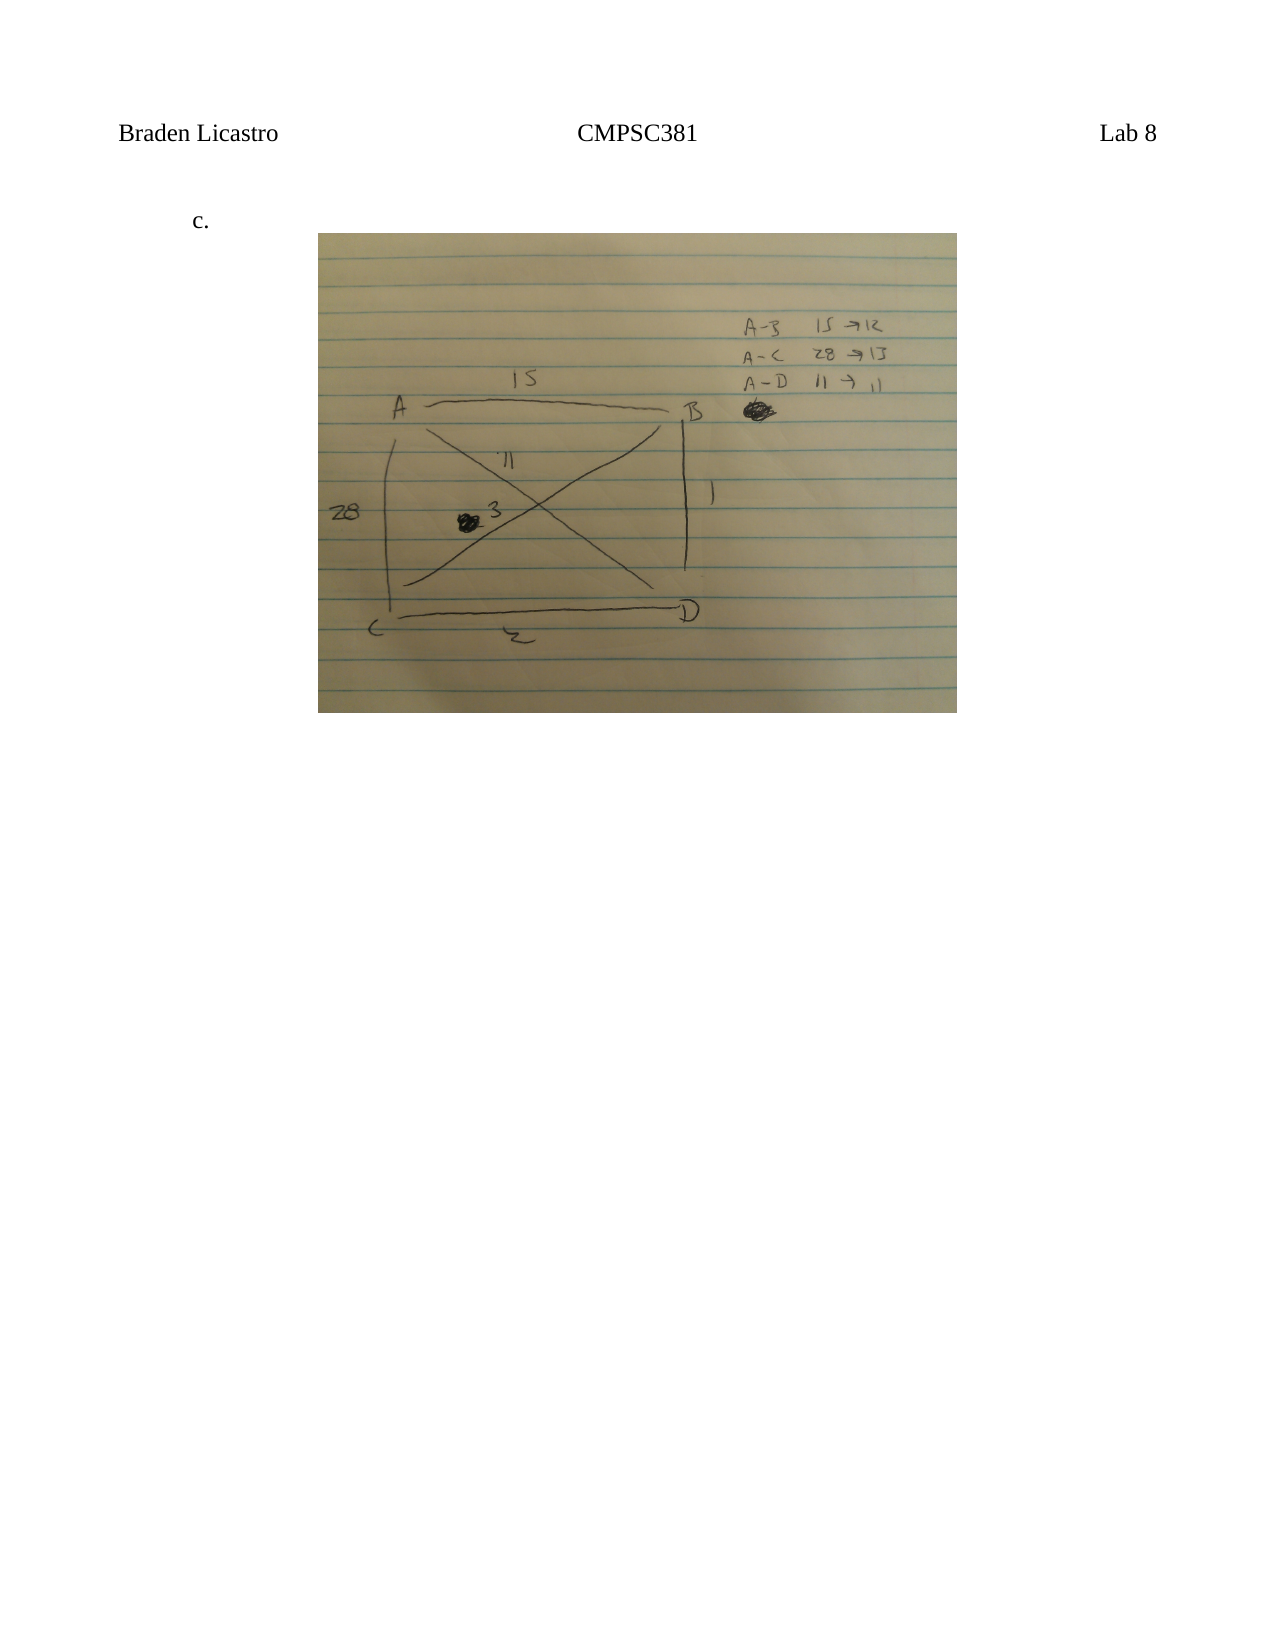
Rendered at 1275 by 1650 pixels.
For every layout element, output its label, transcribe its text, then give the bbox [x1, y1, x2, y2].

picture [318, 233, 957, 713]
text c. [118, 205, 1157, 234]
